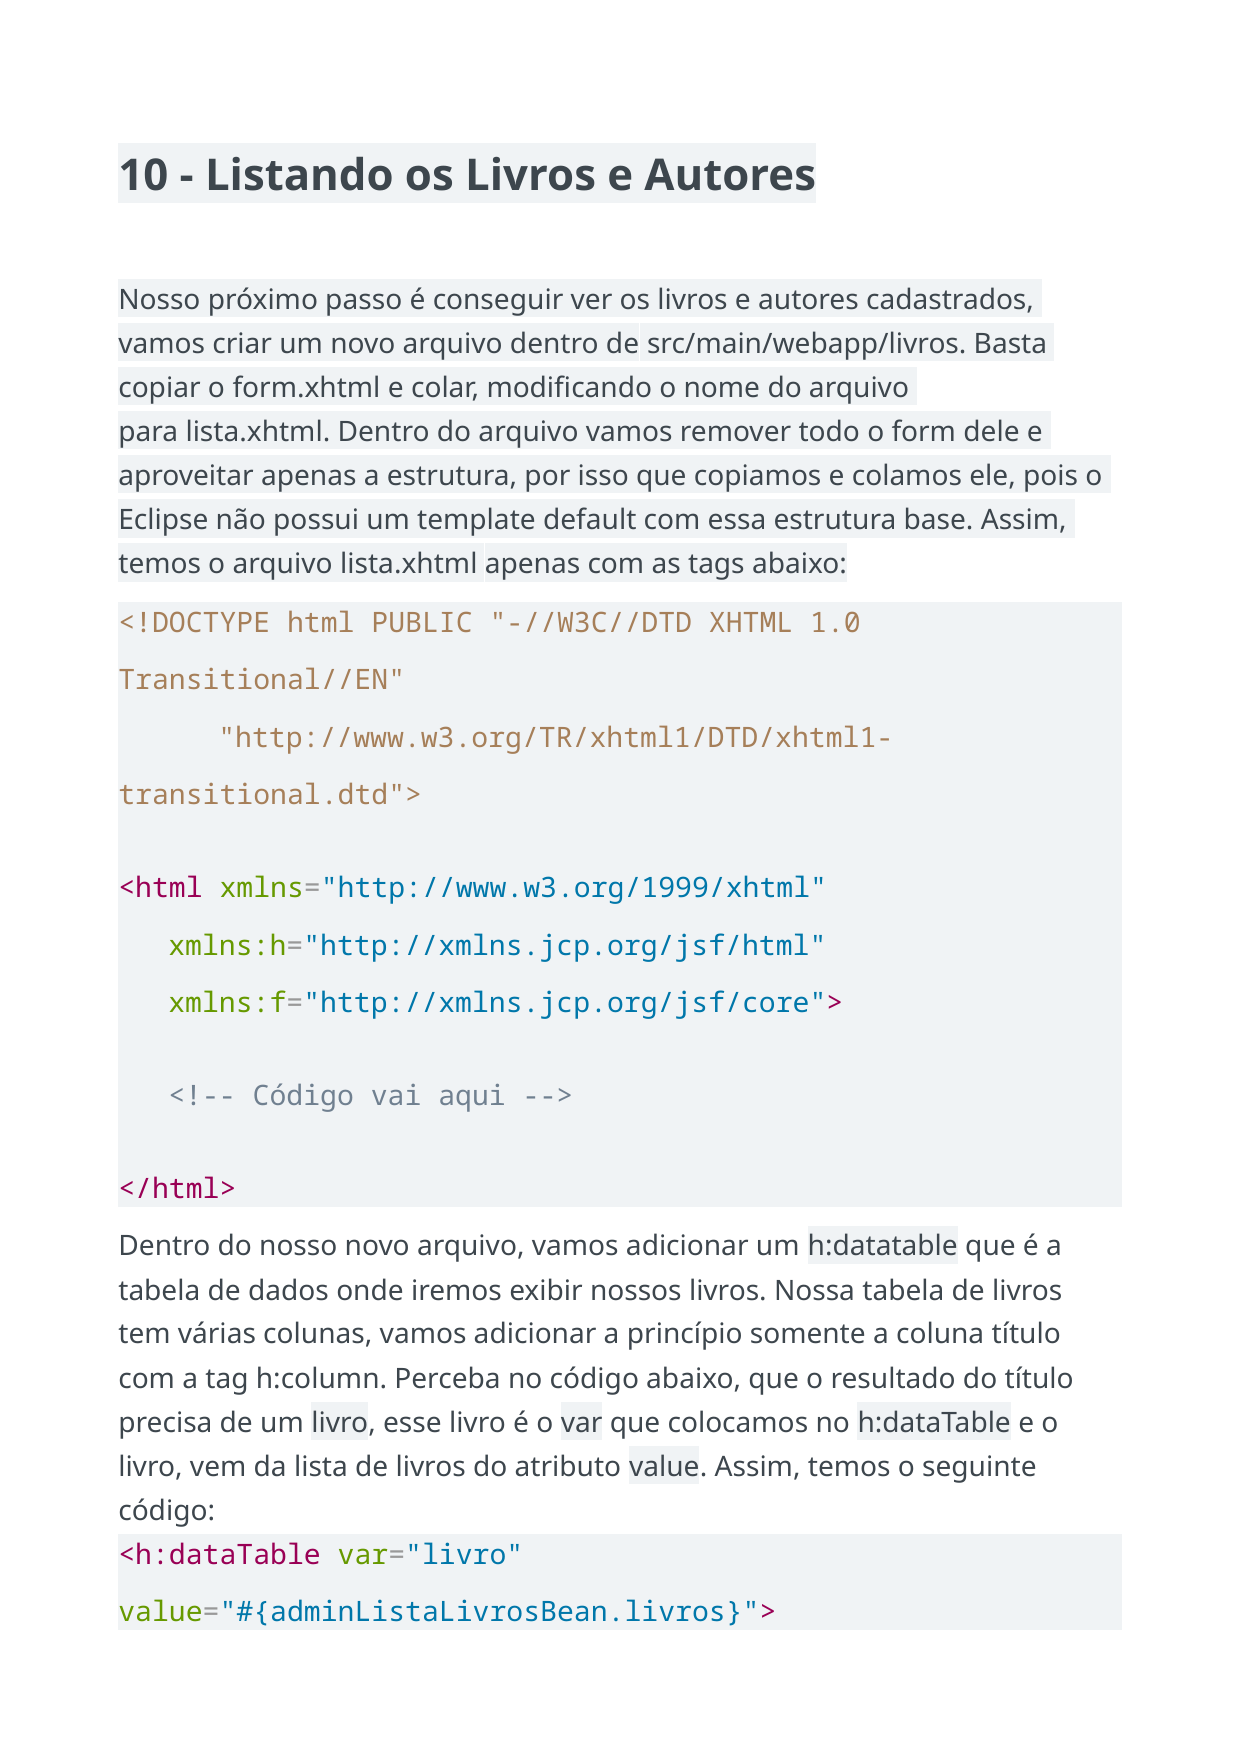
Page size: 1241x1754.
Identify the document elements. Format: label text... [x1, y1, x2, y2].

text "http://www.w3.org/TR/xhtml1/DTD/xhtml1-transitional.dtd"> [118, 717, 1122, 813]
text </html> [118, 1168, 1122, 1207]
text xmlns:f="http://xmlns.jcp.org/jsf/core"> [118, 982, 1122, 1021]
text <h:dataTable var="livro" value="#{adminListaLivrosBean.livros}"> [118, 1534, 1122, 1630]
text <html xmlns="http://www.w3.org/1999/xhtml" [118, 867, 1122, 906]
text <!-- Código vai aqui --> [118, 1075, 1122, 1114]
text <!DOCTYPE html PUBLIC "-//W3C//DTD XHTML 1.0 Transitional//EN" [118, 602, 1122, 698]
text Dentro do nosso novo arquivo, vamos adicionar um h:datatable que é a tabela de dados onde iremos exibir nossos livros. Nossa tabela de livros tem várias colunas, vamos adicionar a princípio somente a coluna título com a tag h:column. Perceba no código abaixo, que o resultado do título precisa de um livro, esse livro é o var que colocamos no h:dataTable e o livro, vem da lista de livros do atributo value. Assim, temos o seguinte código: [118, 1226, 1122, 1528]
subtitle 10 - Listando os Livros e Autores [118, 143, 1122, 203]
text xmlns:h="http://xmlns.jcp.org/jsf/html" [118, 925, 1122, 963]
text Nosso próximo passo é conseguir ver os livros e autores cadastrados, vamos criar um novo arquivo dentro de src/main/webapp/livros. Basta copiar o form.xhtml e colar, modificando o nome do arquivo para lista.xhtml. Dentro do arquivo vamos remover todo o form dele e aproveitar apenas a estrutura, por isso que copiamos e colamos ele, pois o Eclipse não possui um template default com essa estrutura base. Assim, temos o arquivo lista.xhtml apenas com as tags abaixo: [118, 279, 1122, 582]
